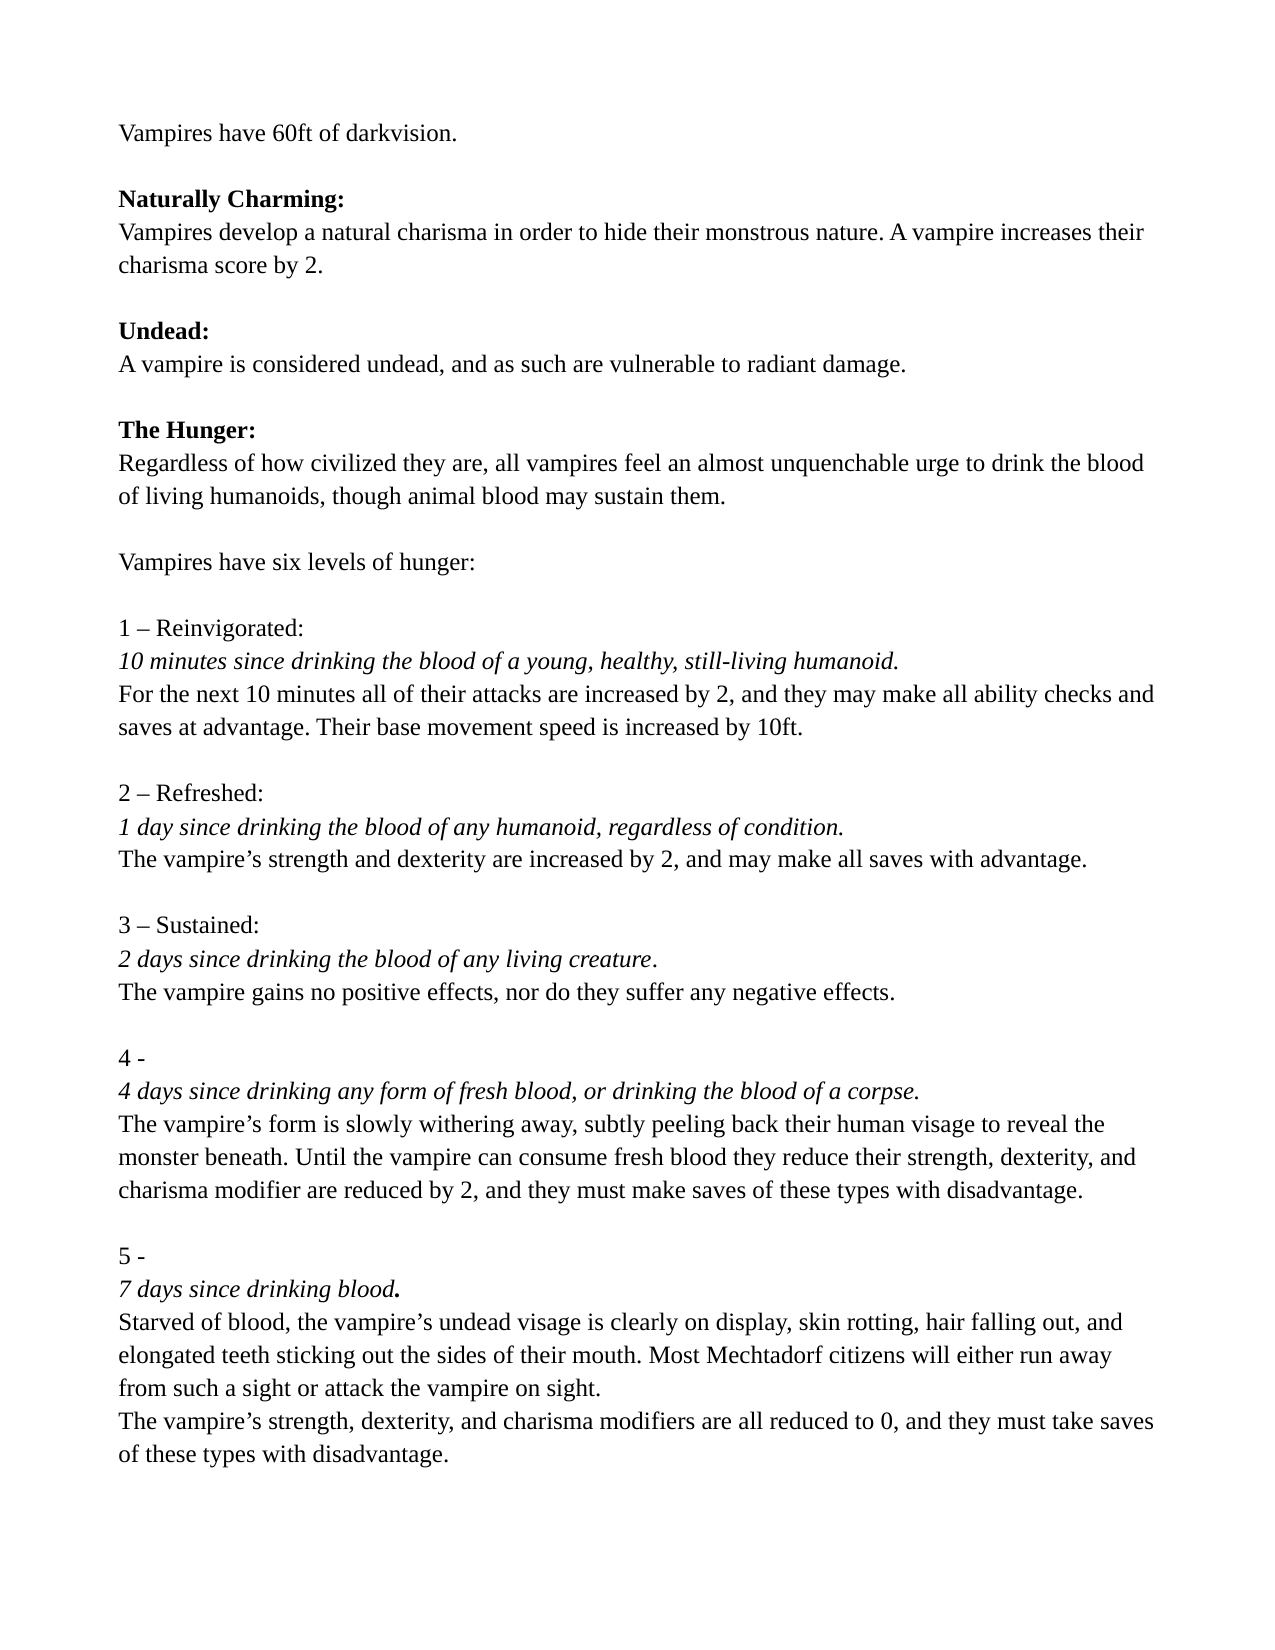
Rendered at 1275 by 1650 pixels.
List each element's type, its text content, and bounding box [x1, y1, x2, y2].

text Regardless of how civilized they are, all vampires feel an almost unquenchable urge to drink the blood of living humanoids, though animal blood may sustain them. [118, 448, 1157, 510]
text 2 – Refreshed: [118, 778, 1157, 807]
text Vampires have six levels of hunger: [118, 547, 1157, 576]
text Starved of blood, the vampire’s undead visage is clearly on display, skin rotting, hair falling out, and elongated teeth sticking out the sides of their mouth. Most Mechtadorf citizens will either run away from such a sight or attack the vampire on sight. [118, 1307, 1157, 1402]
text For the next 10 minutes all of their attacks are increased by 2, and they may make all ability checks and saves at advantage. Their base movement speed is increased by 10ft. [118, 679, 1157, 741]
text 4 - [118, 1043, 1157, 1071]
text Vampires develop a natural charisma in order to hide their monstrous nature. A vampire increases their charisma score by 2. [118, 217, 1157, 279]
text 5 - [118, 1241, 1157, 1269]
text Vampires have 60ft of darkvision. [118, 118, 1157, 147]
text 1 day since drinking the blood of any humanoid, regardless of condition. [118, 812, 1157, 840]
text The vampire’s strength, dexterity, and charisma modifiers are all reduced to 0, and they must take saves of these types with disadvantage. [118, 1406, 1157, 1468]
text 10 minutes since drinking the blood of a young, healthy, still-living humanoid. [118, 646, 1157, 675]
text The Hunger: [118, 415, 1157, 444]
text A vampire is considered undead, and as such are vulnerable to radiant damage. [118, 349, 1157, 378]
text 4 days since drinking any form of fresh blood, or drinking the blood of a corpse. [118, 1076, 1157, 1104]
text The vampire’s strength and dexterity are increased by 2, and may make all saves with advantage. [118, 844, 1157, 873]
text The vampire’s form is slowly withering away, subtly peeling back their human visage to reveal the monster beneath. Until the vampire can consume fresh blood they reduce their strength, dexterity, and charisma modifier are reduced by 2, and they must make saves of these types with disadvantage. [118, 1109, 1157, 1203]
text 3 – Sustained: [118, 911, 1157, 939]
text 2 days since drinking the blood of any living creature. [118, 944, 1157, 972]
text Naturally Charming: [118, 184, 1157, 213]
text 7 days since drinking blood. [118, 1274, 1157, 1303]
text Undead: [118, 316, 1157, 345]
text The vampire gains no positive effects, nor do they suffer any negative effects. [118, 977, 1157, 1005]
text 1 – Reinvigorated: [118, 613, 1157, 642]
